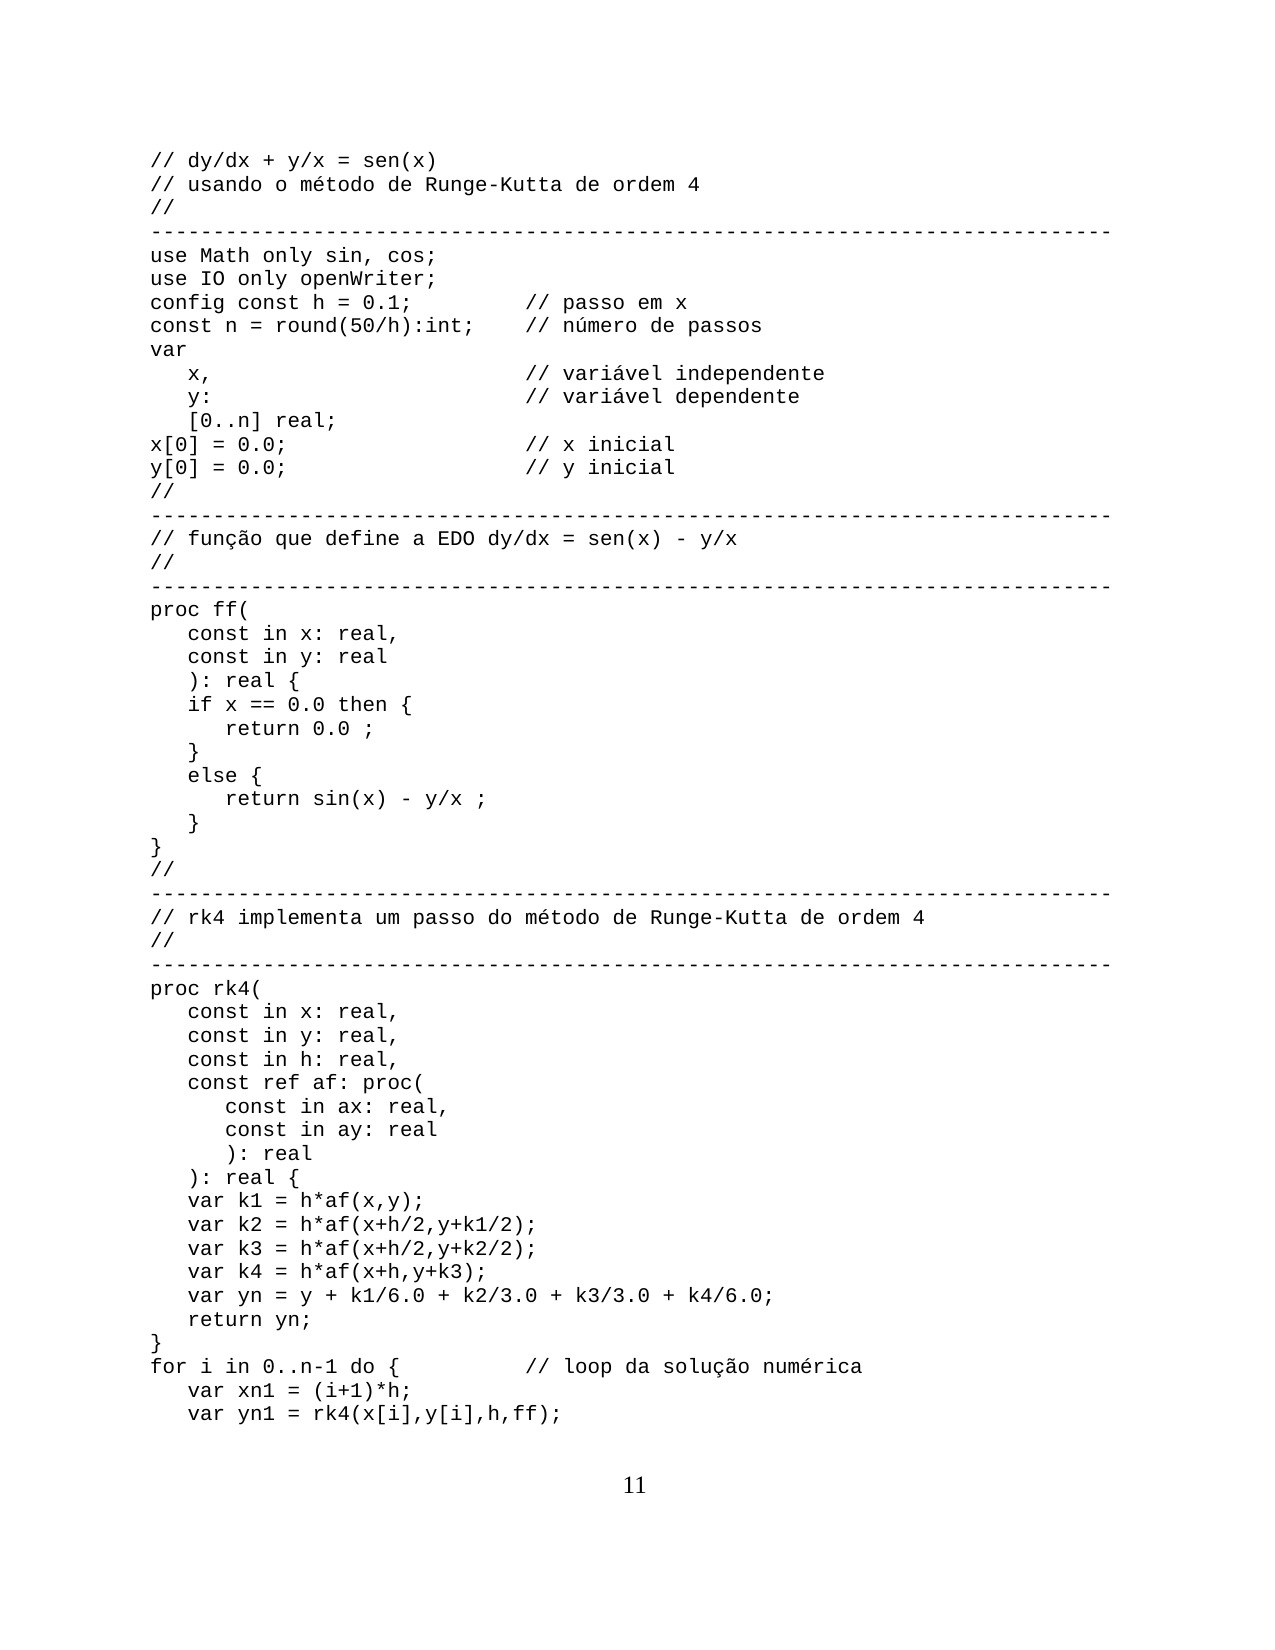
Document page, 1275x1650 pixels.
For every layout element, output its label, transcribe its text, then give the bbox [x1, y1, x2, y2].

text // ----------------------------------------------------------------------------- [150, 930, 1125, 978]
text // rk4 implementa um passo do método de Runge-Kutta de ordem 4 [150, 907, 1125, 930]
text use Math only sin, cos; [150, 244, 1125, 268]
text else { [150, 765, 1125, 788]
text [0..n] real; [150, 410, 1125, 434]
text ): real { [150, 1167, 1125, 1190]
text const in y: real, [150, 1025, 1125, 1048]
text var yn1 = rk4(x[i],y[i],h,ff); [150, 1403, 1125, 1427]
text } [150, 741, 1125, 765]
text const in h: real, [150, 1048, 1125, 1072]
text // ----------------------------------------------------------------------------- [150, 552, 1125, 599]
text // ----------------------------------------------------------------------------- [150, 859, 1125, 907]
text return yn; [150, 1309, 1125, 1332]
text const ref af: proc( [150, 1072, 1125, 1096]
text if x == 0.0 then { [150, 694, 1125, 717]
text // função que define a EDO dy/dx = sen(x) - y/x [150, 528, 1125, 552]
text const in x: real, [150, 1001, 1125, 1025]
text return 0.0 ; [150, 717, 1125, 741]
text ): real [150, 1143, 1125, 1167]
text } [150, 1332, 1125, 1356]
text for i in 0..n-1 do { // loop da solução numérica [150, 1356, 1125, 1379]
text var k3 = h*af(x+h/2,y+k2/2); [150, 1238, 1125, 1261]
text var yn = y + k1/6.0 + k2/3.0 + k3/3.0 + k4/6.0; [150, 1285, 1125, 1309]
text const in x: real, [150, 623, 1125, 647]
text const n = round(50/h):int; // número de passos [150, 316, 1125, 339]
text // ----------------------------------------------------------------------------- [150, 197, 1125, 244]
text // dy/dx + y/x = sen(x) [150, 150, 1125, 174]
text y: // variável dependente [150, 386, 1125, 410]
text const in ay: real [150, 1119, 1125, 1143]
text config const h = 0.1; // passo em x [150, 292, 1125, 316]
text proc ff( [150, 599, 1125, 623]
text proc rk4( [150, 978, 1125, 1001]
text var k1 = h*af(x,y); [150, 1190, 1125, 1214]
text const in ax: real, [150, 1096, 1125, 1119]
text var k2 = h*af(x+h/2,y+k1/2); [150, 1214, 1125, 1238]
text // ----------------------------------------------------------------------------- [150, 481, 1125, 528]
text } [150, 836, 1125, 859]
text use IO only openWriter; [150, 268, 1125, 292]
text ): real { [150, 670, 1125, 694]
text const in y: real [150, 647, 1125, 670]
text var k4 = h*af(x+h,y+k3); [150, 1261, 1125, 1285]
text x[0] = 0.0; // x inicial [150, 434, 1125, 457]
text y[0] = 0.0; // y inicial [150, 457, 1125, 481]
text var [150, 339, 1125, 363]
text var xn1 = (i+1)*h; [150, 1379, 1125, 1403]
text x, // variável independente [150, 363, 1125, 386]
text // usando o método de Runge-Kutta de ordem 4 [150, 174, 1125, 197]
text } [150, 812, 1125, 836]
text return sin(x) - y/x ; [150, 788, 1125, 812]
